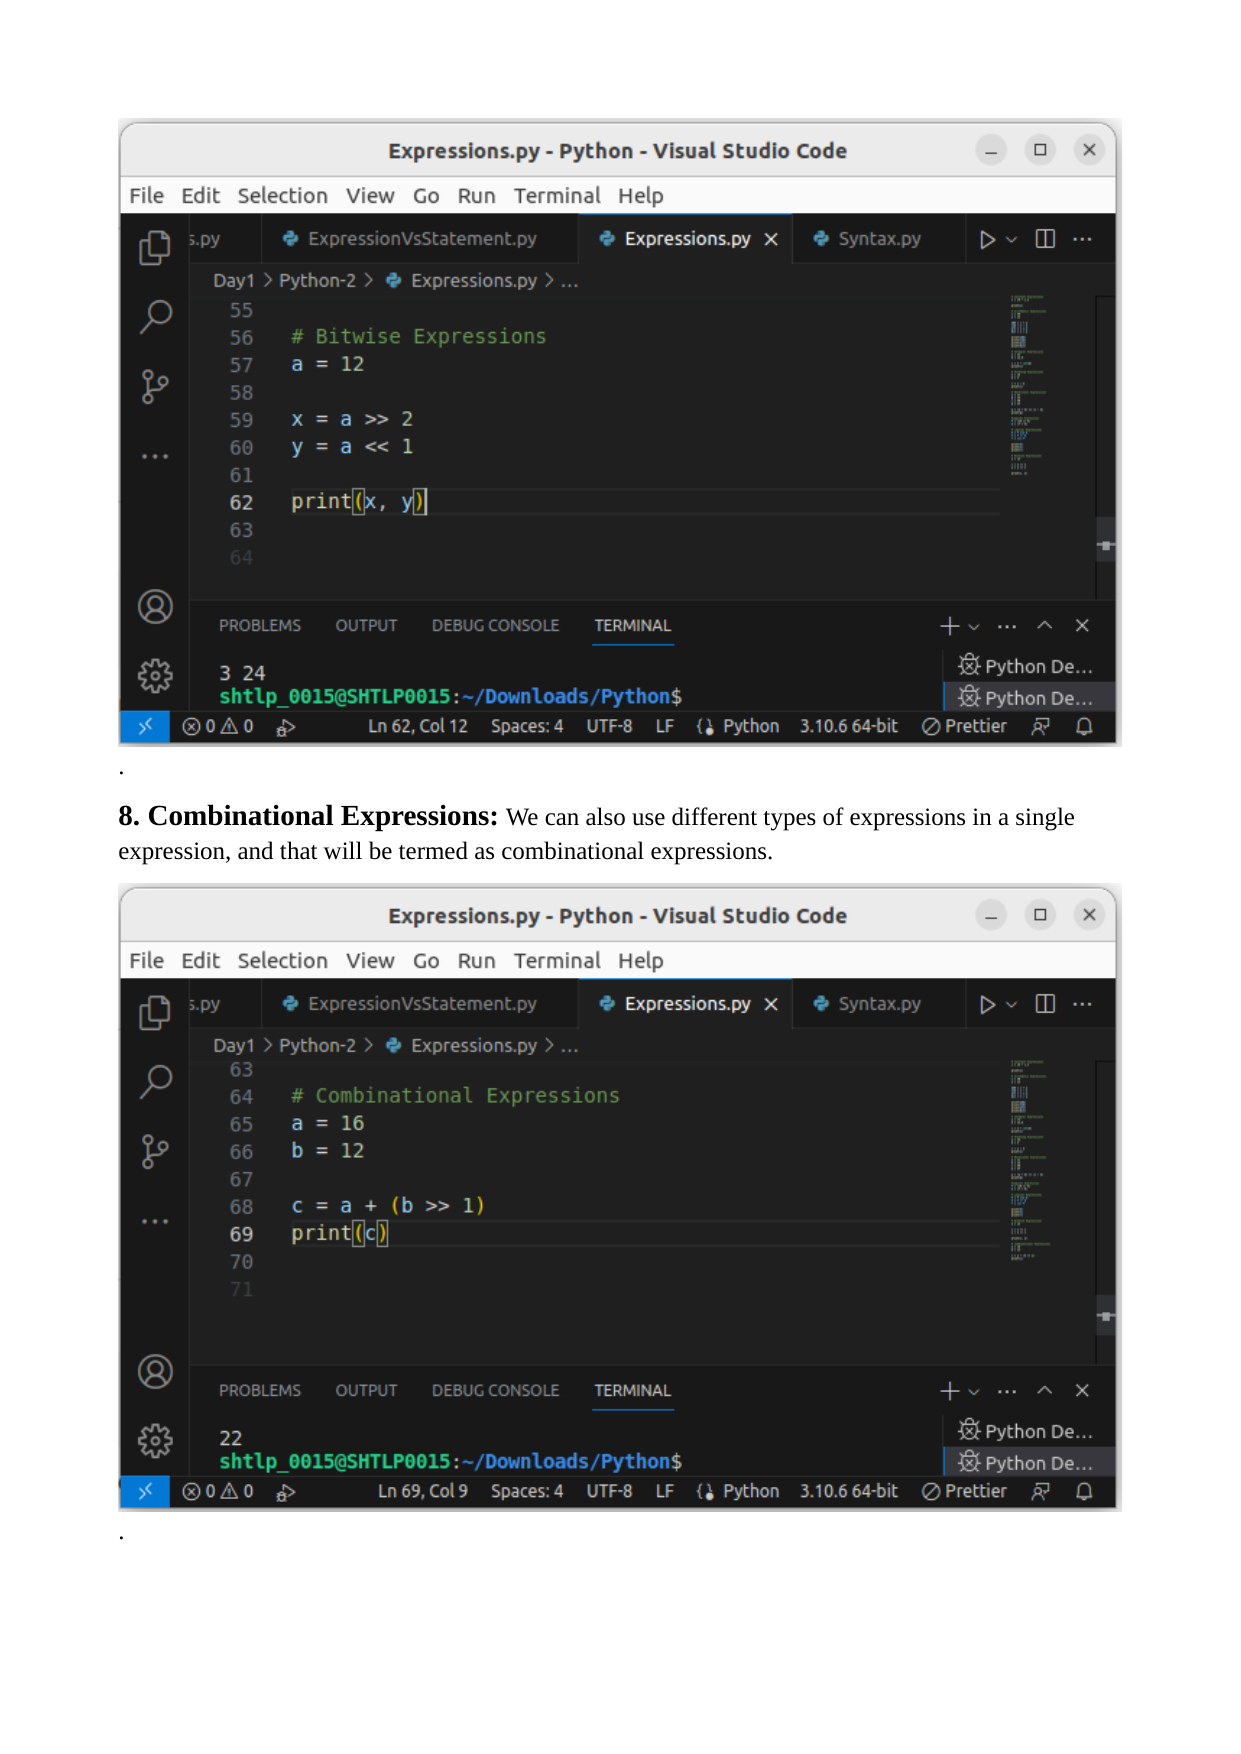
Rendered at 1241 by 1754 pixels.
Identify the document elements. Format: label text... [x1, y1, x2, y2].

text . [118, 747, 1122, 779]
text 8. Combinational Expressions: We can also use different types of expressions in a single expression, and that will be termed as combinational expressions. [118, 798, 1122, 865]
text . [118, 1512, 1122, 1545]
